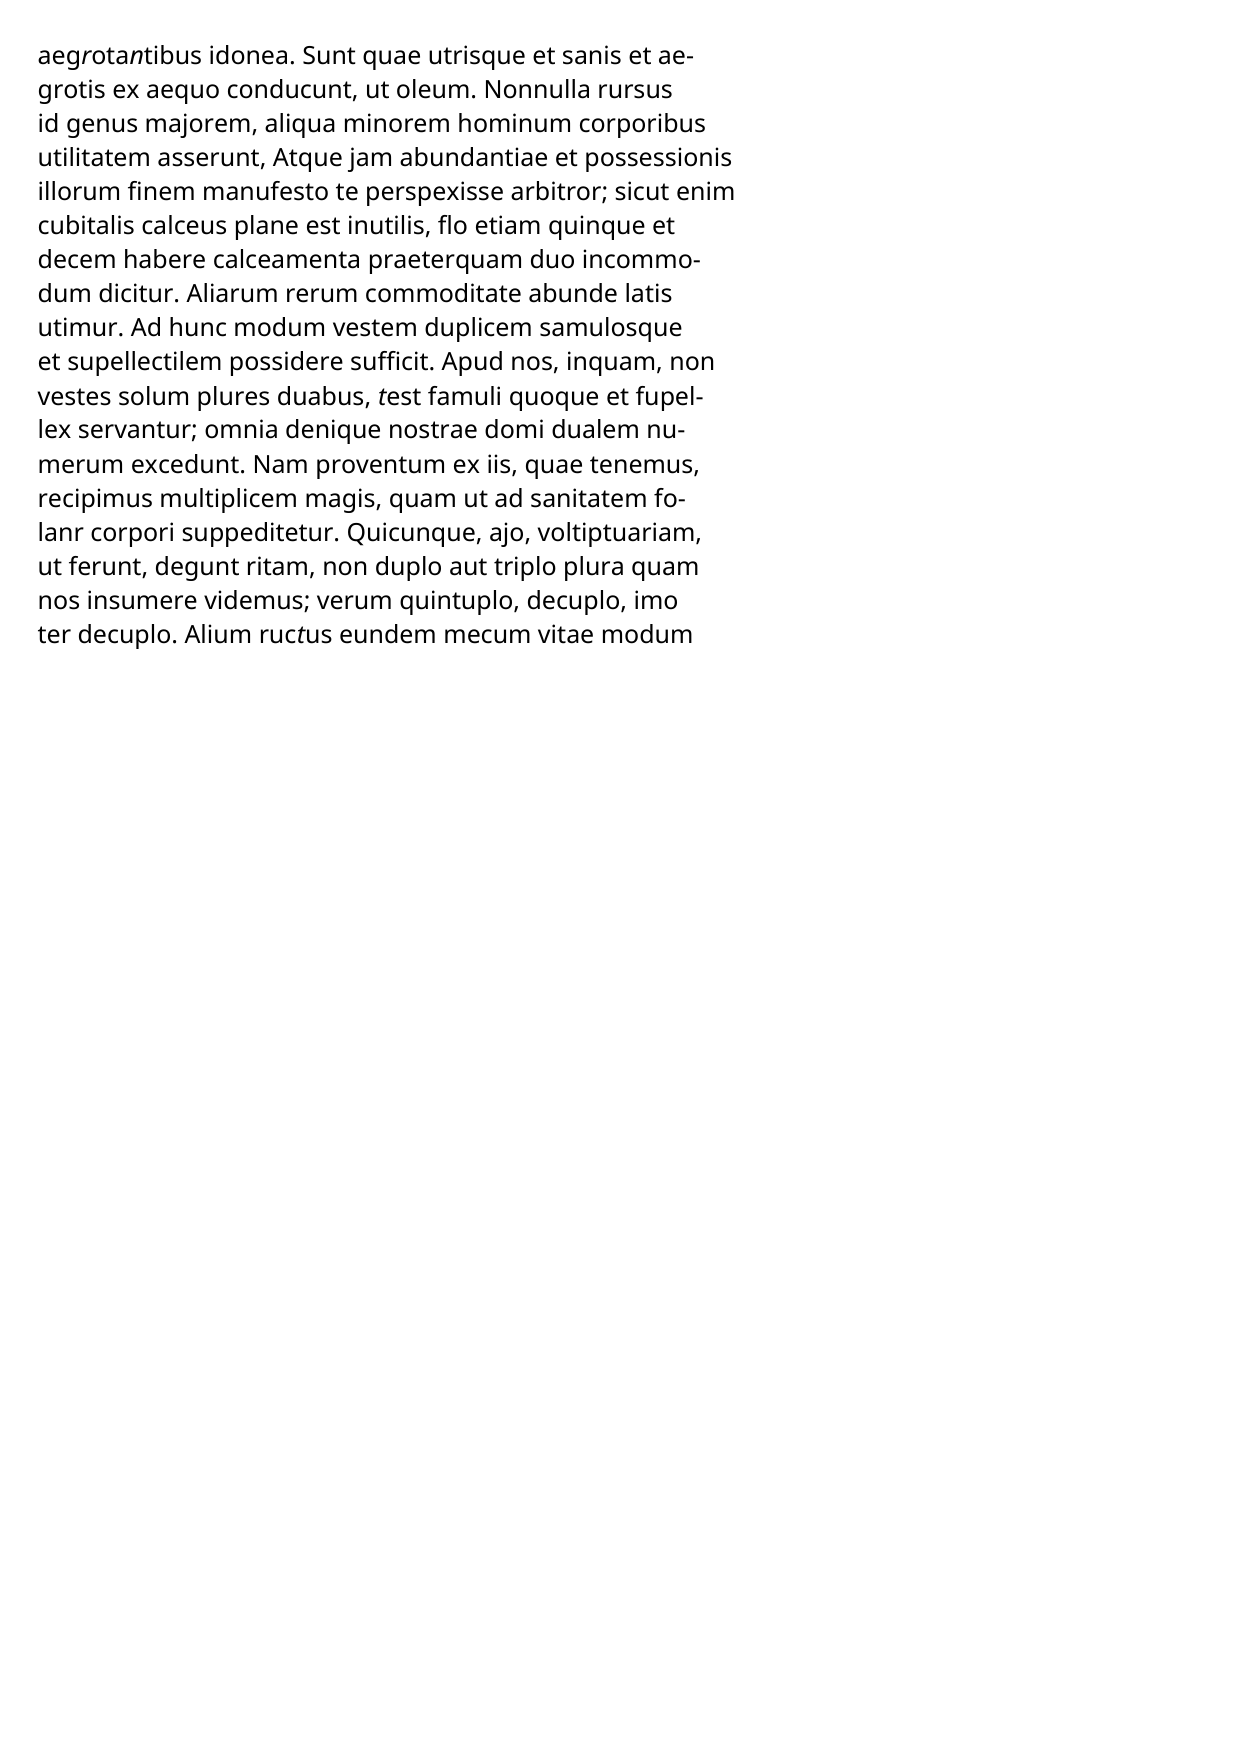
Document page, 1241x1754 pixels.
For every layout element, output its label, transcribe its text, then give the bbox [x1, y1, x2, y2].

text aegrotantibus idonea. Sunt quae utrisque et sanis et ae- grotis ex aequo conducunt, ut oleum. Nonnulla rursus id genus majorem, aliqua minorem hominum corporibus utilitatem asserunt, Atque jam abundantiae et possessionis illorum finem manufesto te perspexisse arbitror; sicut enim cubitalis calceus plane est inutilis, flo etiam quinque et decem habere calceamenta praeterquam duo incommo- dum dicitur. Aliarum rerum commoditate abunde latis utimur. Ad hunc modum vestem duplicem samulosque et supellectilem possidere sufficit. Apud nos, inquam, non vestes solum plures duabus, test famuli quoque et fupel- lex servantur; omnia denique nostrae domi dualem nu- merum excedunt. Nam proventum ex iis, quae tenemus, recipimus multiplicem magis, quam ut ad sanitatem fo- lanr corpori suppeditetur. Quicunque, ajo, voltiptuariam, ut ferunt, degunt ritam, non duplo aut triplo plura quam nos insumere videmus; verum quintuplo, decuplo, imo ter decuplo. Alium ructus eundem mecum vitae modum [37, 37, 1203, 651]
